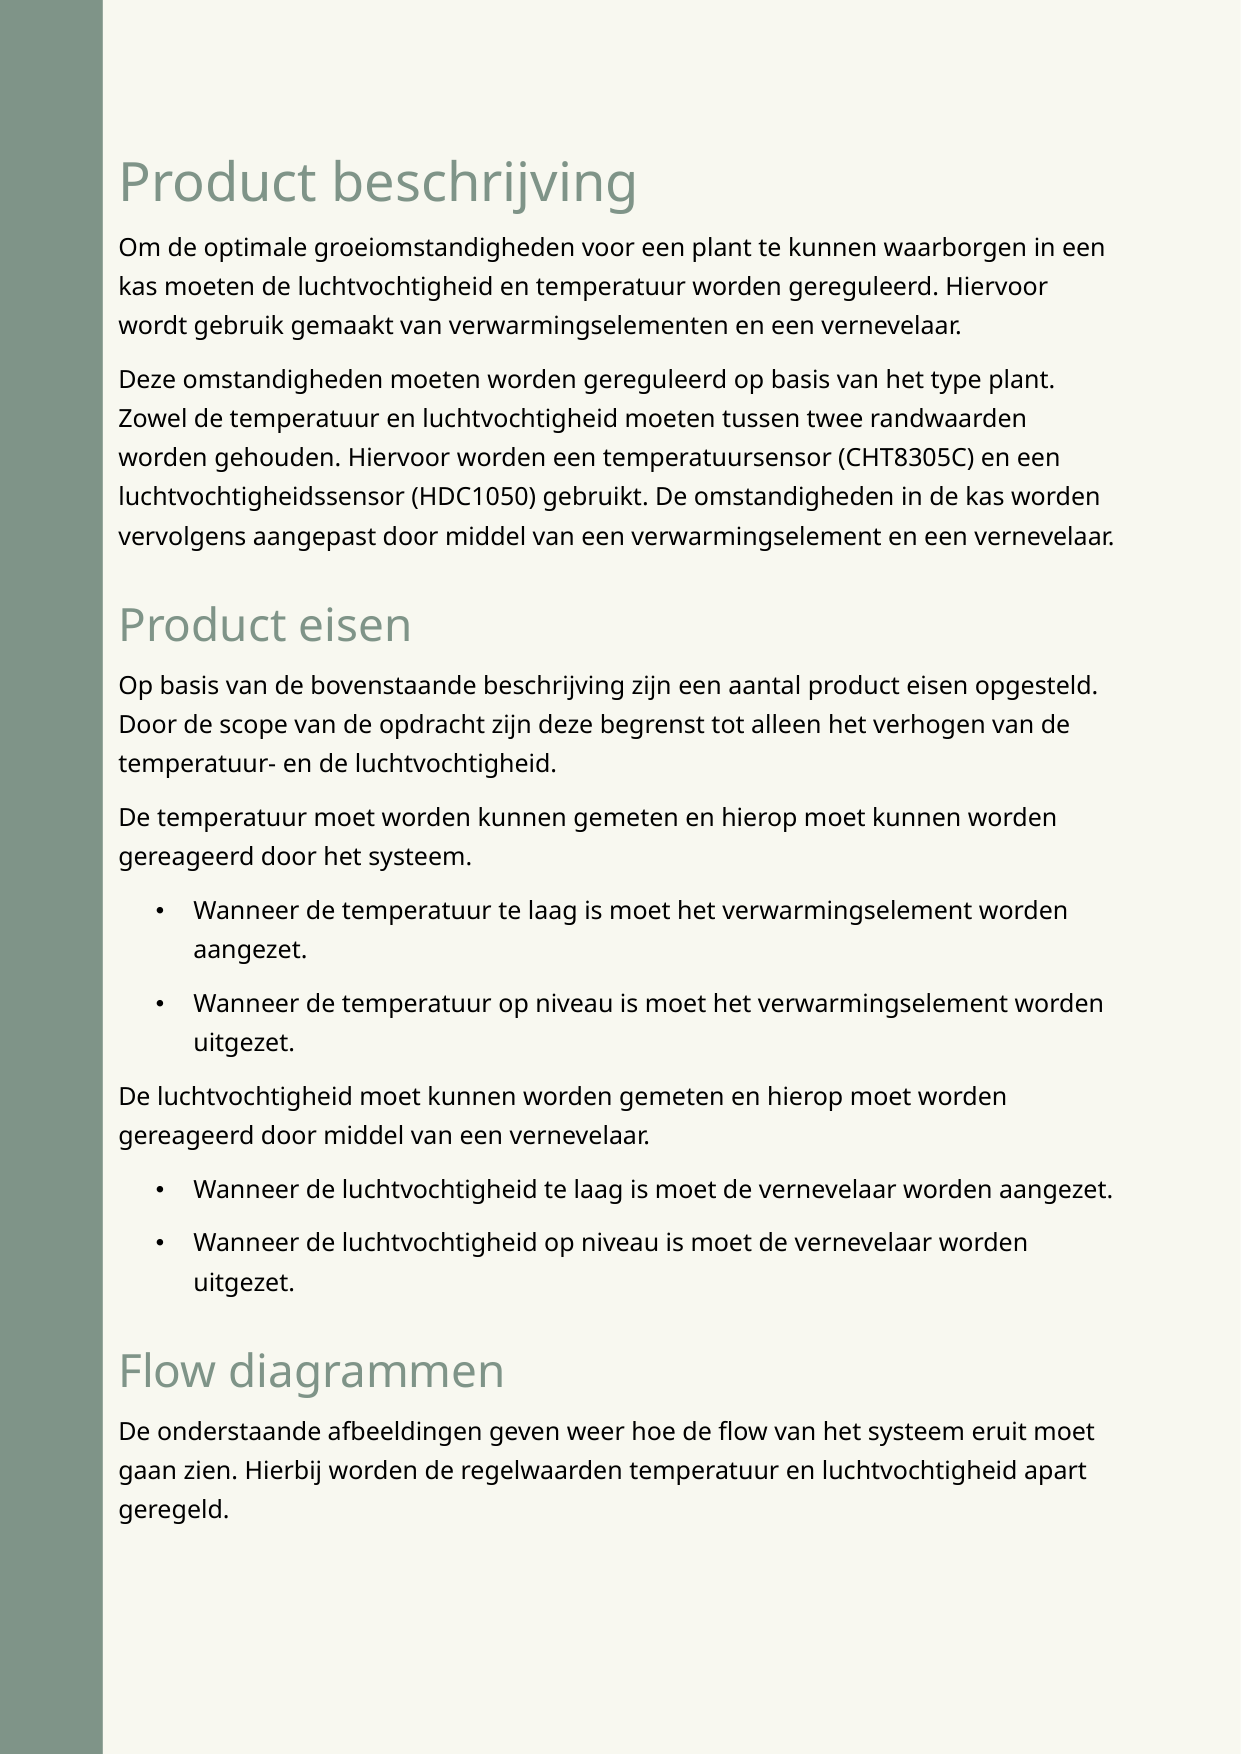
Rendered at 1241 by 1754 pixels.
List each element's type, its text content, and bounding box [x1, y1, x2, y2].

list Wanneer de temperatuur op niveau is moet het verwarmingselement worden uitgezet. [156, 986, 1122, 1059]
text Op basis van de bovenstaande beschrijving zijn een aantal product eisen opgesteld. Door de scope van de opdracht zijn deze begrenst tot alleen het verhogen van de temperatuur- en de luchtvochtigheid. [118, 668, 1122, 780]
subtitle Flow diagrammen [118, 1339, 1122, 1401]
picture [0, 0, 1241, 1754]
list Wanneer de luchtvochtigheid op niveau is moet de vernevelaar worden uitgezet. [156, 1225, 1122, 1298]
text De luchtvochtigheid moet kunnen worden gemeten en hierop moet worden gereageerd door middel van een vernevelaar. [118, 1078, 1122, 1152]
subtitle Product beschrijving [118, 143, 1122, 217]
text Om de optimale groeiomstandigheden voor een plant te kunnen waarborgen in een kas moeten de luchtvochtigheid en temperatuur worden gereguleerd. Hiervoor wordt gebruik gemaakt van verwarmingselementen en een vernevelaar. [118, 229, 1122, 342]
text De onderstaande afbeeldingen geven weer hoe de flow van het systeem eruit moet gaan zien. Hierbij worden de regelwaarden temperatuur en luchtvochtigheid apart geregeld. [118, 1414, 1122, 1526]
list Wanneer de temperatuur te laag is moet het verwarmingselement worden aangezet. [156, 893, 1122, 966]
subtitle Product eisen [118, 593, 1122, 655]
list Wanneer de luchtvochtigheid te laag is moet de vernevelaar worden aangezet. [156, 1171, 1122, 1205]
text De temperatuur moet worden kunnen gemeten en hierop moet kunnen worden gereageerd door het systeem. [118, 800, 1122, 873]
text Deze omstandigheden moeten worden gereguleerd op basis van het type plant. Zowel de temperatuur en luchtvochtigheid moeten tussen twee randwaarden worden gehouden. Hiervoor worden een temperatuursensor (CHT8305C) en een luchtvochtigheidssensor (HDC1050) gebruikt. De omstandigheden in de kas worden vervolgens aangepast door middel van een verwarmingselement en een vernevelaar. [118, 361, 1122, 552]
